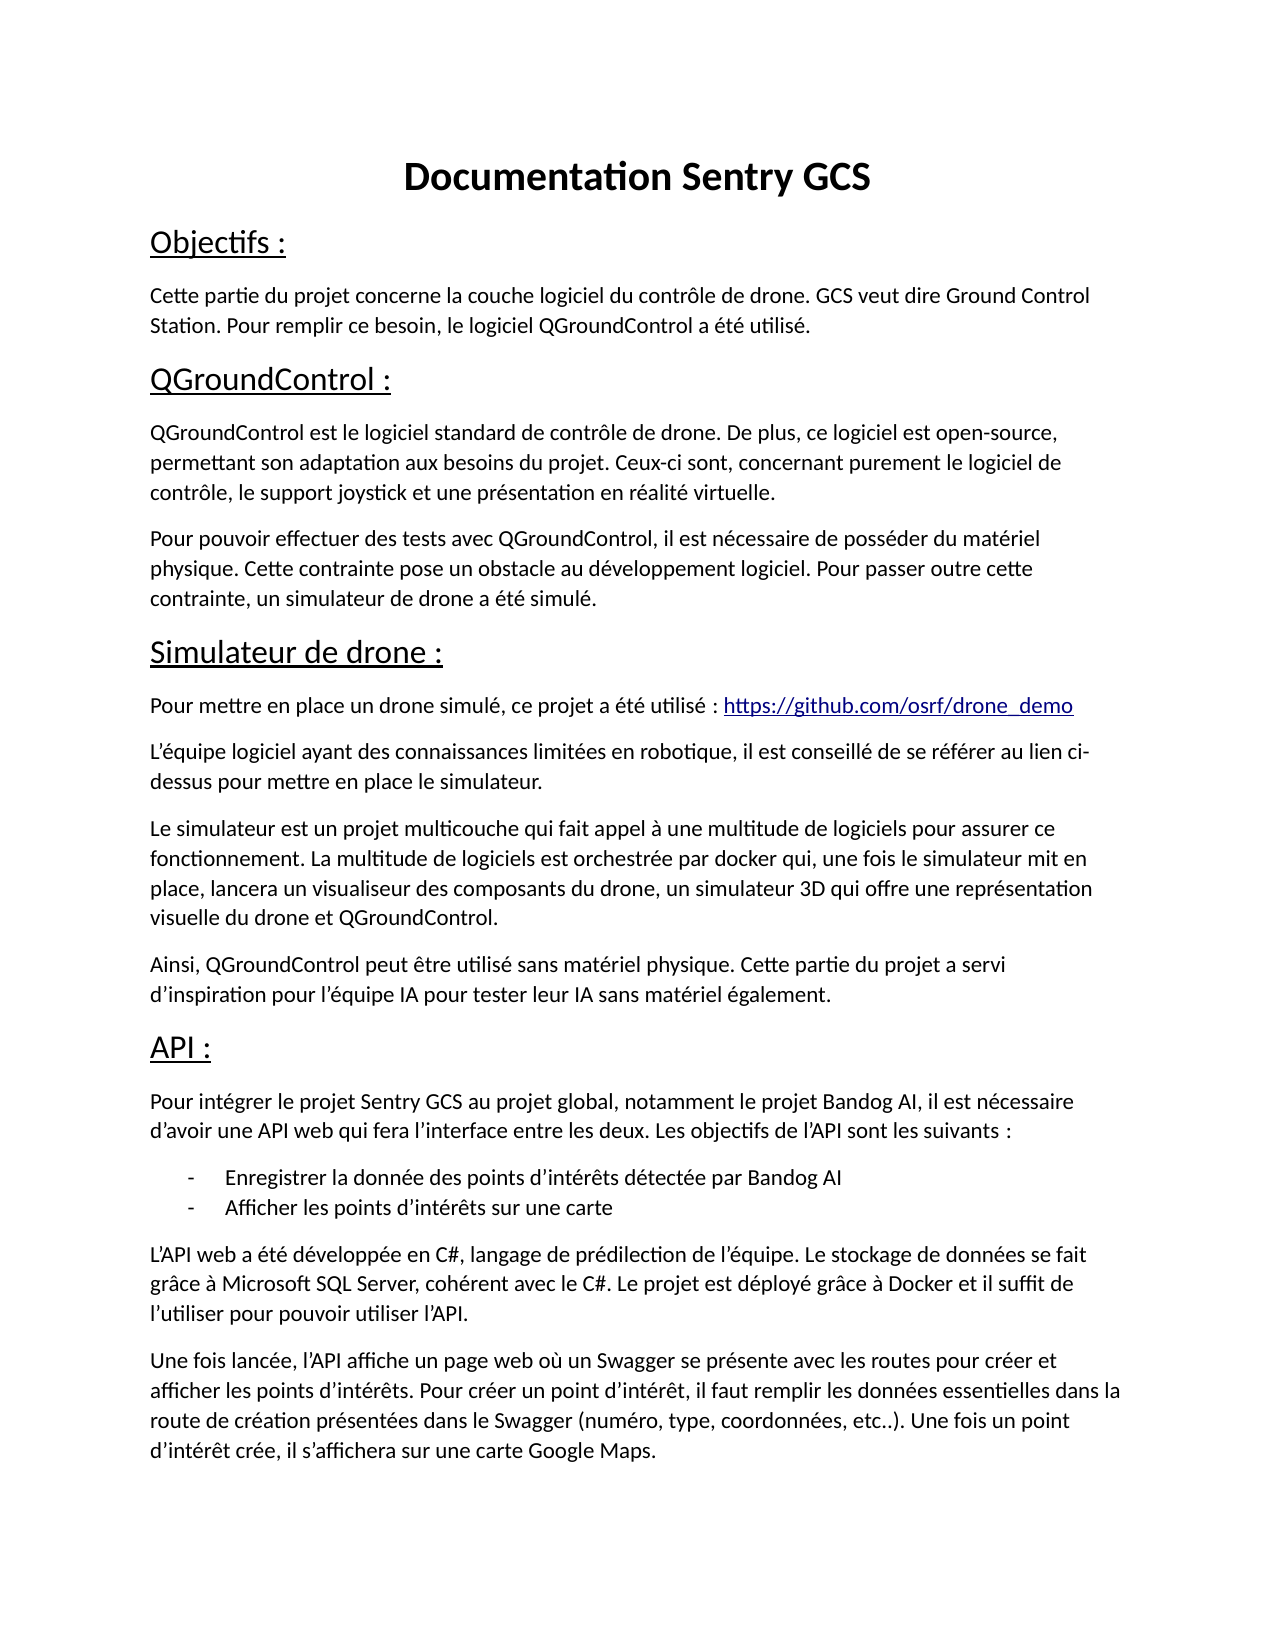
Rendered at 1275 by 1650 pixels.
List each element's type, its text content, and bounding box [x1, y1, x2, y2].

text Pour pouvoir effectuer des tests avec QGroundControl, il est nécessaire de posséder du matériel physique. Cette contrainte pose un obstacle au développement logiciel. Pour passer outre cette contrainte, un simulateur de drone a été simulé. [150, 524, 1125, 612]
text Pour mettre en place un drone simulé, ce projet a été utilisé : https://github.com/osrf/drone_demo [150, 691, 1125, 719]
text API : [150, 1027, 1125, 1067]
text Simulateur de drone : [150, 631, 1125, 671]
text Pour intégrer le projet Sentry GCS au projet global, notamment le projet Bandog AI, il est nécessaire d’avoir une API web qui fera l’interface entre les deux. Les objectifs de l’API sont les suivants : [150, 1087, 1125, 1145]
text Une fois lancée, l’API affiche un page web où un Swagger se présente avec les routes pour créer et afficher les points d’intérêts. Pour créer un point d’intérêt, il faut remplir les données essentielles dans la route de création présentées dans le Swagger (numéro, type, coordonnées, etc..). Une fois un point d’intérêt crée, il s’affichera sur une carte Google Maps. [150, 1346, 1125, 1464]
text Le simulateur est un projet multicouche qui fait appel à une multitude de logiciels pour assurer ce fonctionnement. La multitude de logiciels est orchestrée par docker qui, une fois le simulateur mit en place, lancera un visualiseur des composants du drone, un simulateur 3D qui offre une représentation visuelle du drone et QGroundControl. [150, 814, 1125, 932]
text L’équipe logiciel ayant des connaissances limitées en robotique, il est conseillé de se référer au lien ci-dessus pour mettre en place le simulateur. [150, 737, 1125, 795]
text Cette partie du projet concerne la couche logiciel du contrôle de drone. GCS veut dire Ground Control Station. Pour remplir ce besoin, le logiciel QGroundControl a été utilisé. [150, 281, 1125, 339]
list Enregistrer la donnée des points d’intérêts détectée par Bandog AI [187, 1163, 1125, 1191]
text Documentation Sentry GCS [150, 150, 1125, 201]
text Ainsi, QGroundControl peut être utilisé sans matériel physique. Cette partie du projet a servi d’inspiration pour l’équipe IA pour tester leur IA sans matériel également. [150, 950, 1125, 1008]
list Afficher les points d’intérêts sur une carte [187, 1193, 1125, 1221]
text QGroundControl est le logiciel standard de contrôle de drone. De plus, ce logiciel est open-source, permettant son adaptation aux besoins du projet. Ceux-ci sont, concernant purement le logiciel de contrôle, le support joystick et une présentation en réalité virtuelle. [150, 418, 1125, 506]
text L’API web a été développée en C#, langage de prédilection de l’équipe. Le stockage de données se fait grâce à Microsoft SQL Server, cohérent avec le C#. Le projet est déployé grâce à Docker et il suffit de l’utiliser pour pouvoir utiliser l’API. [150, 1240, 1125, 1327]
text QGroundControl : [150, 358, 1125, 398]
text Objectifs : [150, 221, 1125, 262]
